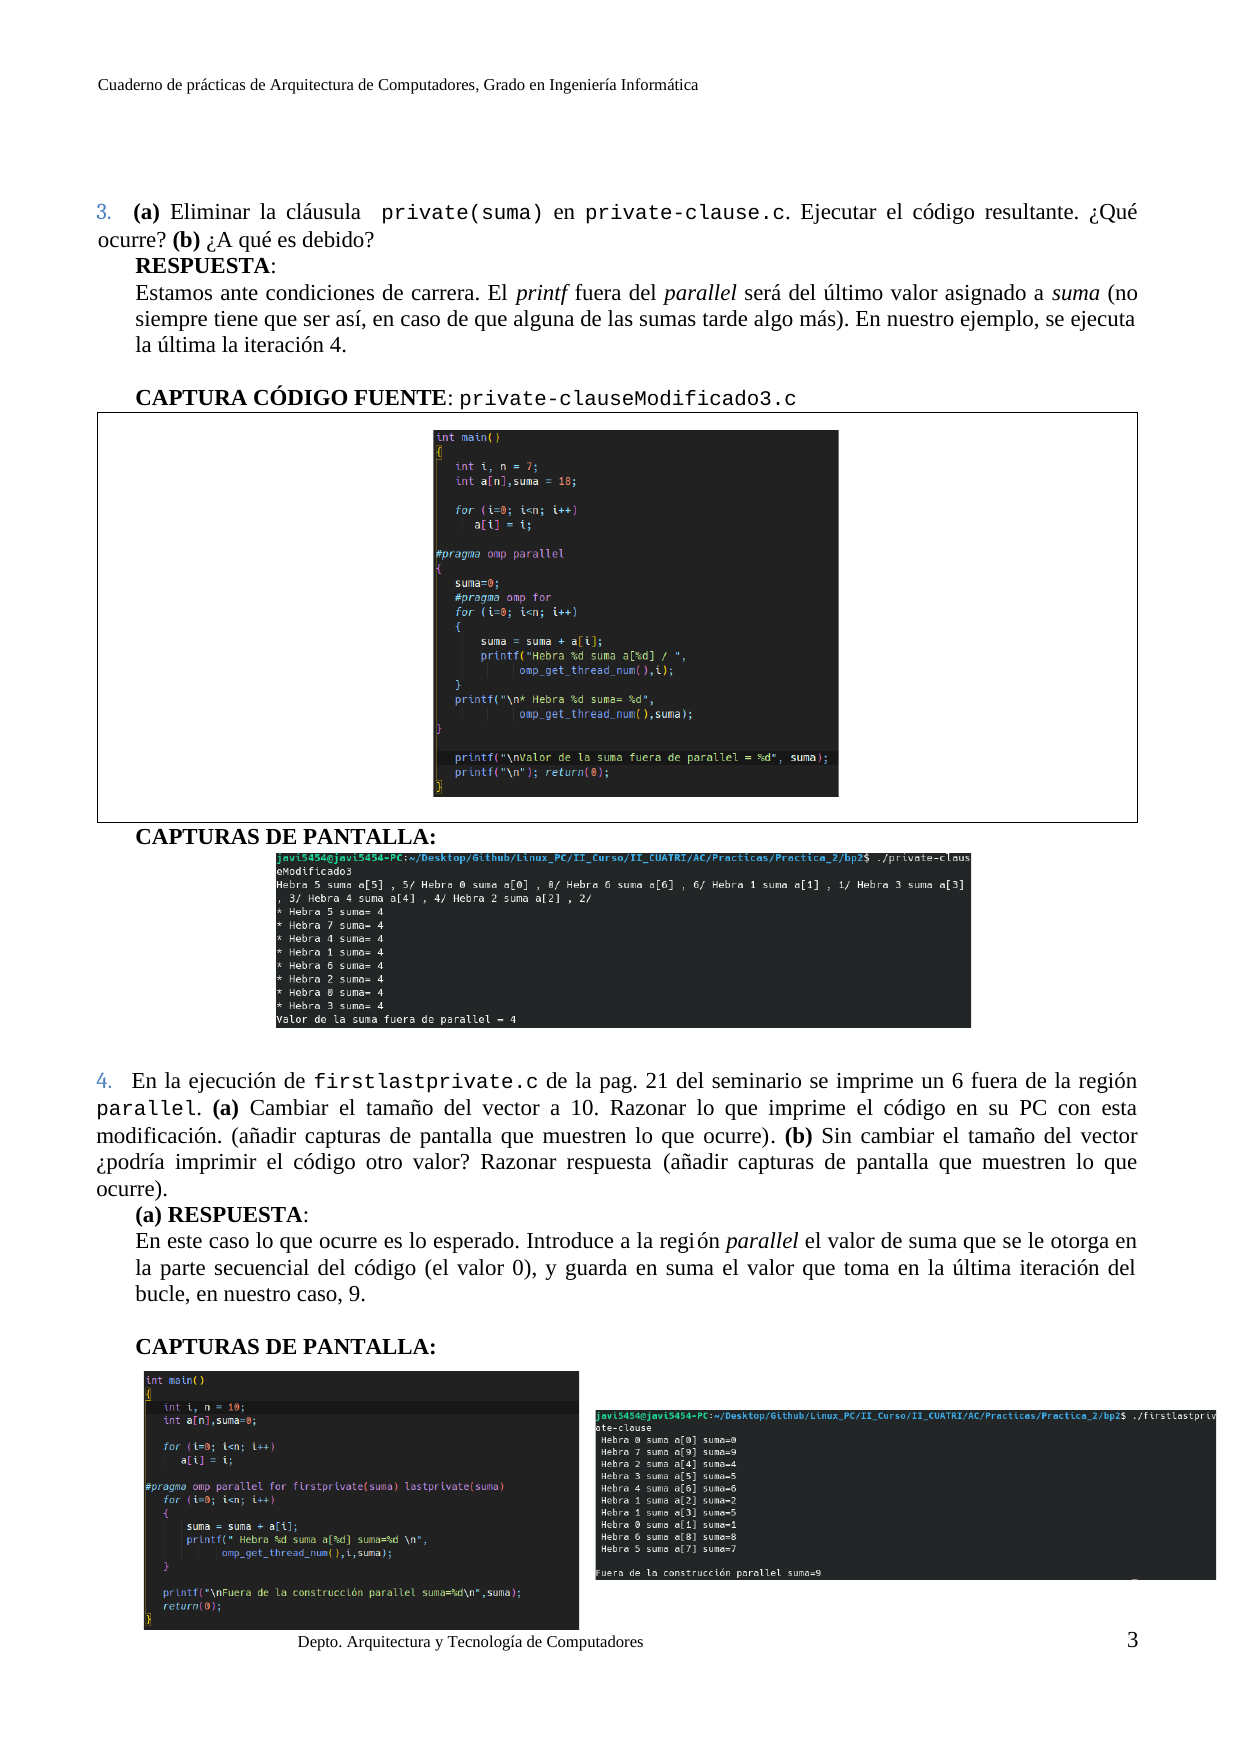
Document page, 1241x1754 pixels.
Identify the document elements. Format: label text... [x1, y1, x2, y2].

list En la ejecución de firstlastprivate.c de la pag. 21 del seminario se imprime un 6 fuera de la región parallel. (a) Cambiar el tamaño del vector a 10. Razonar lo que imprime el código en su PC con esta modificación. (añadir capturas de pantalla que muestren lo que ocurre). (b) Sin cambiar el tamaño del vector ¿podría imprimir el código otro valor? Razonar respuesta (añadir capturas de pantalla que muestren lo que ocurre). [96, 1067, 1138, 1201]
text CAPTURAS DE PANTALLA: [135, 823, 1138, 849]
table_header [98, 413, 1137, 822]
text RESPUESTA: [135, 252, 1138, 278]
text CAPTURAS DE PANTALLA: [135, 1333, 1138, 1359]
picture [433, 430, 839, 797]
text (a) RESPUESTA: [135, 1201, 1138, 1227]
text CAPTURA CÓDIGO FUENTE: private-clauseModificado3.c [135, 384, 1138, 412]
picture [276, 853, 972, 1028]
text En este caso lo que ocurre es lo esperado. Introduce a la región parallel el valor de suma que se le otorga en la parte secuencial del código (el valor 0), y guarda en suma el valor que toma en la última iteración del bucle, en nuestro caso, 9. [135, 1227, 1138, 1307]
picture [595, 1410, 1217, 1580]
text Estamos ante condiciones de carrera. El printf fuera del parallel será del último valor asignado a suma (no siempre tiene que ser así, en caso de que alguna de las sumas tarde algo más). En nuestro ejemplo, se ejecuta la última la iteración 4. [135, 278, 1138, 358]
list (a) Eliminar la cláusula private(suma) en private-clause.c. Ejecutar el código resultante. ¿Qué ocurre? (b) ¿A qué es debido? [96, 198, 1138, 252]
picture [143, 1371, 580, 1630]
